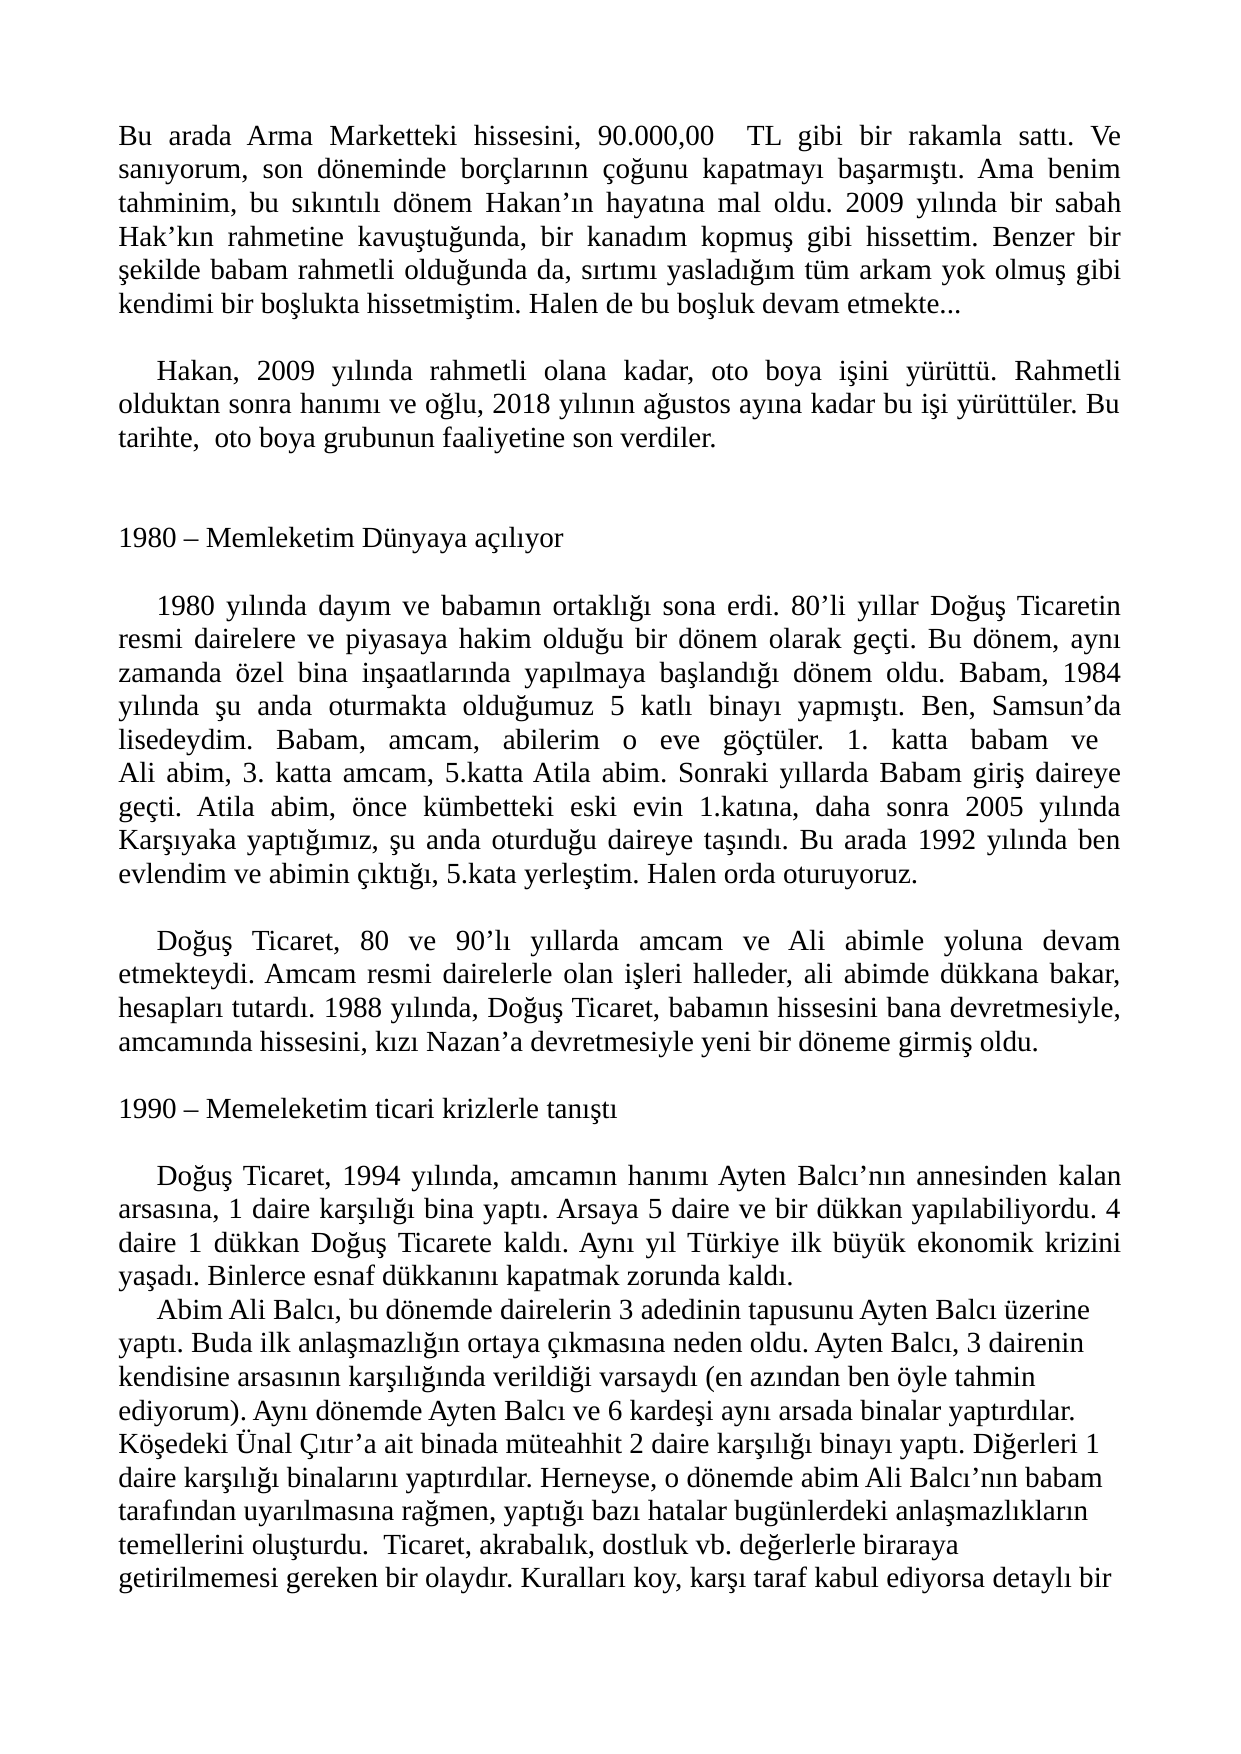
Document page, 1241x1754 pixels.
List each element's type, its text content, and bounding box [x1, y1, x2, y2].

text Bu arada Arma Marketteki hissesini, 90.000,00 TL gibi bir rakamla sattı. Ve sanıyorum, son döneminde borçlarının çoğunu kapatmayı başarmıştı. Ama benim tahminim, bu sıkıntılı dönem Hakan’ın hayatına mal oldu. 2009 yılında bir sabah Hak’kın rahmetine kavuştuğunda, bir kanadım kopmuş gibi hissettim. Benzer bir şekilde babam rahmetli olduğunda da, sırtımı yasladığım tüm arkam yok olmuş gibi kendimi bir boşlukta hissetmiştim. Halen de bu boşluk devam etmekte... [118, 118, 1122, 319]
text Abim Ali Balcı, bu dönemde dairelerin 3 adedinin tapusunu Ayten Balcı üzerine yaptı. Buda ilk anlaşmazlığın ortaya çıkmasına neden oldu. Ayten Balcı, 3 dairenin kendisine arsasının karşılığında verildiği varsaydı (en azından ben öyle tahmin ediyorum). Aynı dönemde Ayten Balcı ve 6 kardeşi aynı arsada binalar yaptırdılar. Köşedeki Ünal Çıtır’a ait binada müteahhit 2 daire karşılığı binayı yaptı. Diğerleri 1 daire karşılığı binalarını yaptırdılar. Herneyse, o dönemde abim Ali Balcı’nın babam tarafından uyarılmasına rağmen, yaptığı bazı hatalar bugünlerdeki anlaşmazlıkların temellerini oluşturdu. Ticaret, akrabalık, dostluk vb. değerlerle biraraya getirilmemesi gereken bir olaydır. Kuralları koy, karşı taraf kabul ediyorsa detaylı bir [118, 1292, 1122, 1594]
text Doğuş Ticaret, 1994 yılında, amcamın hanımı Ayten Balcı’nın annesinden kalan arsasına, 1 daire karşılığı bina yaptı. Arsaya 5 daire ve bir dükkan yapılabiliyordu. 4 daire 1 dükkan Doğuş Ticarete kaldı. Aynı yıl Türkiye ilk büyük ekonomik krizini yaşadı. Binlerce esnaf dükkanını kapatmak zorunda kaldı. [118, 1158, 1122, 1292]
text 1990 – Memeleketim ticari krizlerle tanıştı [118, 1091, 1122, 1124]
text 1980 yılında dayım ve babamın ortaklığı sona erdi. 80’li yıllar Doğuş Ticaretin resmi dairelere ve piyasaya hakim olduğu bir dönem olarak geçti. Bu dönem, aynı zamanda özel bina inşaatlarında yapılmaya başlandığı dönem oldu. Babam, 1984 yılında şu anda oturmakta olduğumuz 5 katlı binayı yapmıştı. Ben, Samsun’da lisedeydim. Babam, amcam, abilerim o eve göçtüler. 1. katta babam ve Ali abim, 3. katta amcam, 5.katta Atila abim. Sonraki yıllarda Babam giriş daireye geçti. Atila abim, önce kümbetteki eski evin 1.katına, daha sonra 2005 yılında Karşıyaka yaptığımız, şu anda oturduğu daireye taşındı. Bu arada 1992 yılında ben evlendim ve abimin çıktığı, 5.kata yerleştim. Halen orda oturuyoruz. [118, 588, 1122, 889]
text Doğuş Ticaret, 80 ve 90’lı yıllarda amcam ve Ali abimle yoluna devam etmekteydi. Amcam resmi dairelerle olan işleri halleder, ali abimde dükkana bakar, hesapları tutardı. 1988 yılında, Doğuş Ticaret, babamın hissesini bana devretmesiyle, amcamında hissesini, kızı Nazan’a devretmesiyle yeni bir döneme girmiş oldu. [118, 923, 1122, 1057]
text Hakan, 2009 yılında rahmetli olana kadar, oto boya işini yürüttü. Rahmetli olduktan sonra hanımı ve oğlu, 2018 yılının ağustos ayına kadar bu işi yürüttüler. Bu tarihte, oto boya grubunun faaliyetine son verdiler. [118, 353, 1122, 453]
text 1980 – Memleketim Dünyaya açılıyor [118, 521, 1122, 554]
